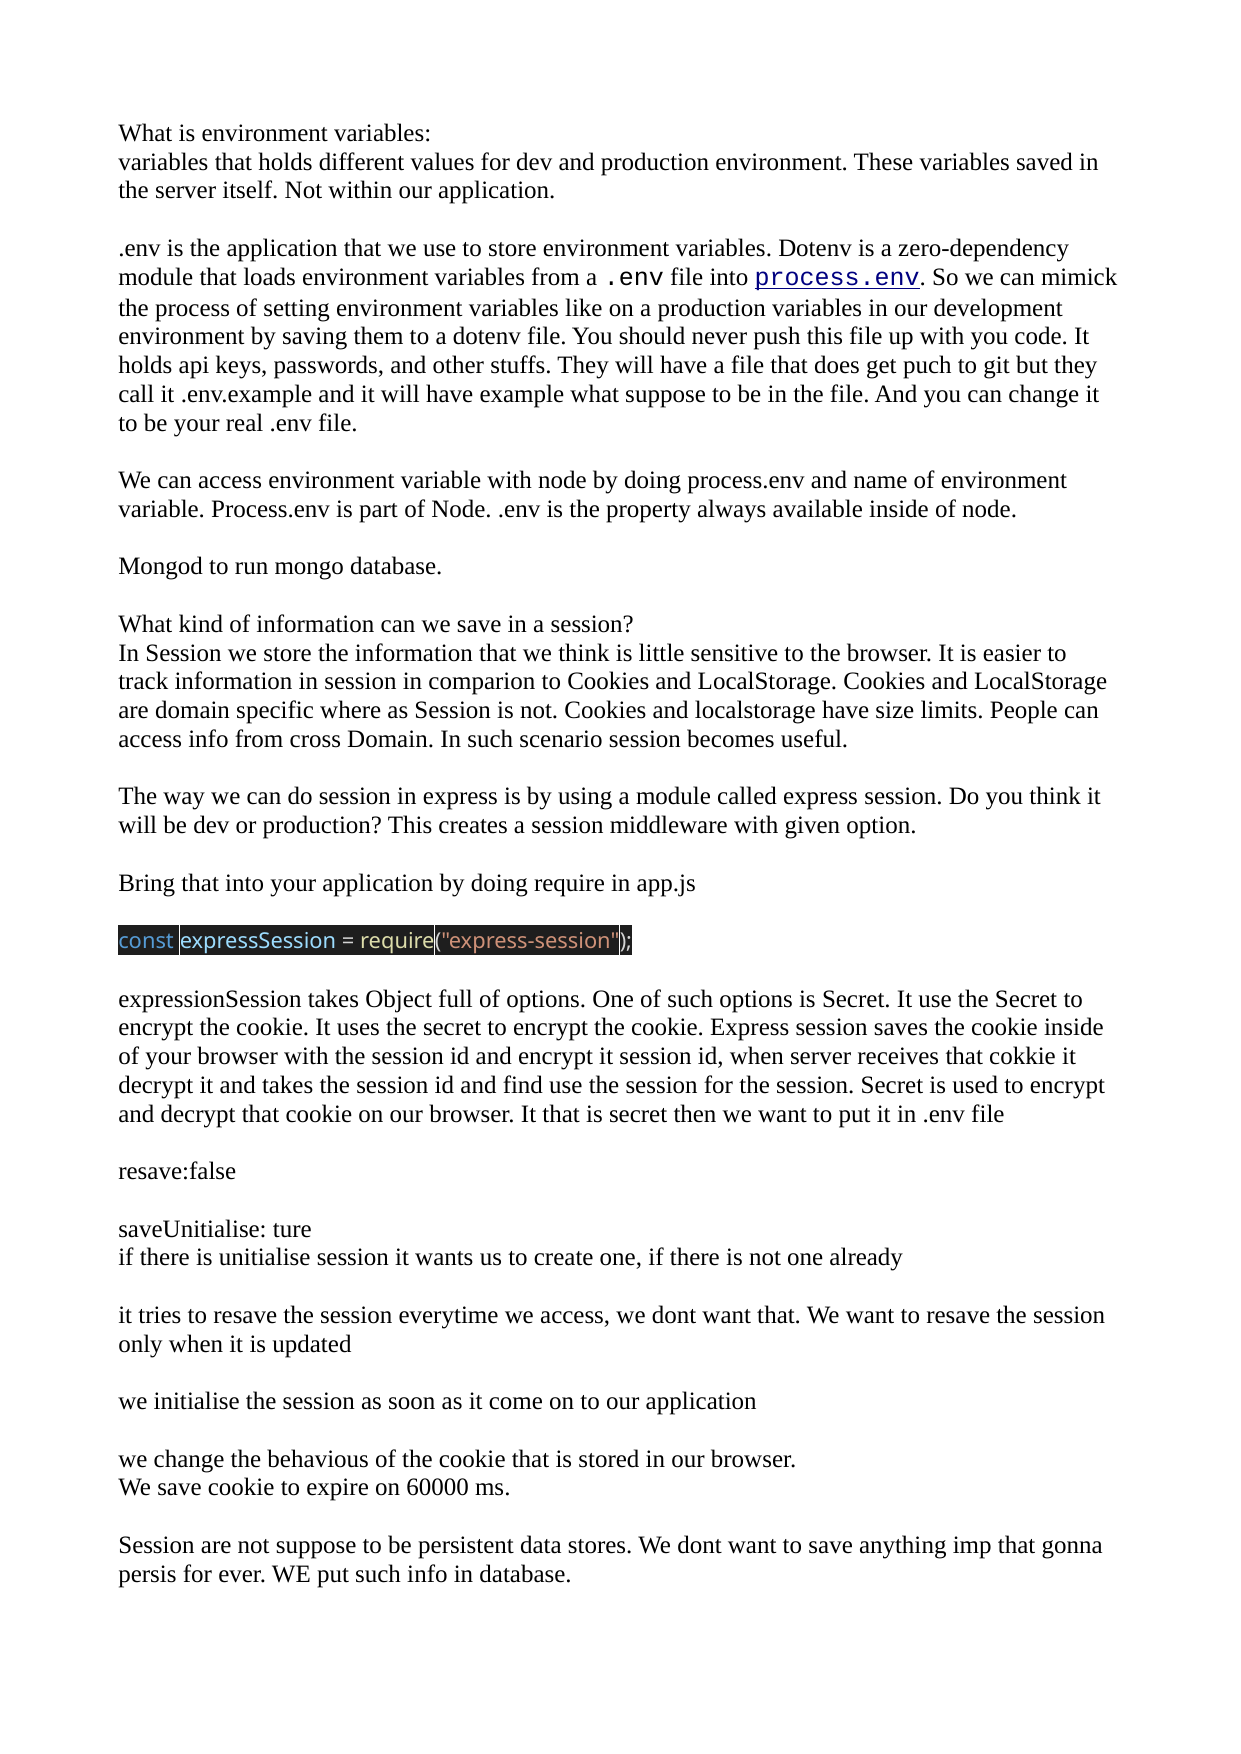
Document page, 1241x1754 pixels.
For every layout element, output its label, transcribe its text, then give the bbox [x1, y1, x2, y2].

text Session are not suppose to be persistent data stores. We dont want to save anything imp that gonna persis for ever. WE put such info in database. [118, 1530, 1122, 1587]
text it tries to resave the session everytime we access, we dont want that. We want to resave the session only when it is updated [118, 1300, 1122, 1357]
text The way we can do session in express is by using a module called express session. Do you think it will be dev or production? This creates a session middleware with given option. [118, 781, 1122, 839]
text In Session we store the information that we think is little sensitive to the browser. It is easier to track information in session in comparion to Cookies and LocalStorage. Cookies and LocalStorage are domain specific where as Session is not. Cookies and localstorage have size limits. People can access info from cross Domain. In such scenario session becomes useful. [118, 638, 1122, 753]
text we change the behavious of the cookie that is stored in our browser. [118, 1444, 1122, 1472]
text .env is the application that we use to store environment variables. Dotenv is a zero-dependency module that loads environment variables from a .env file into process.env. So we can mimick the process of setting environment variables like on a production variables in our development environment by saving them to a dotenv file. You should never push this file up with you code. It holds api keys, passwords, and other stuffs. They will have a file that does get puch to git but they call it .env.example and it will have example what suppose to be in the file. And you can change it to be your real .env file. [118, 233, 1122, 436]
text saveUnitialise: ture [118, 1214, 1122, 1242]
text variables that holds different values for dev and production environment. These variables saved in the server itself. Not within our application. [118, 147, 1122, 204]
text expressionSession takes Object full of options. One of such options is Secret. It use the Secret to encrypt the cookie. It uses the secret to encrypt the cookie. Express session saves the cookie inside of your browser with the session id and encrypt it session id, when server receives that cokkie it decrypt it and takes the session id and find use the session for the session. Secret is used to encrypt and decrypt that cookie on our browser. It that is secret then we want to put it in .env file [118, 984, 1122, 1127]
text Bring that into your application by doing require in app.js [118, 868, 1122, 896]
text Mongod to run mongo database. [118, 551, 1122, 580]
text resave:false [118, 1156, 1122, 1185]
text We can access environment variable with node by doing process.env and name of environment variable. Process.env is part of Node. .env is the property always available inside of node. [118, 465, 1122, 523]
text if there is unitialise session it wants us to create one, if there is not one already [118, 1242, 1122, 1271]
text What kind of information can we save in a session? [118, 609, 1122, 638]
text What is environment variables: [118, 118, 1122, 147]
text we initialise the session as soon as it come on to our application [118, 1386, 1122, 1415]
text const expressSession = require("express-session"); [118, 925, 1122, 955]
text We save cookie to expire on 60000 ms. [118, 1472, 1122, 1501]
